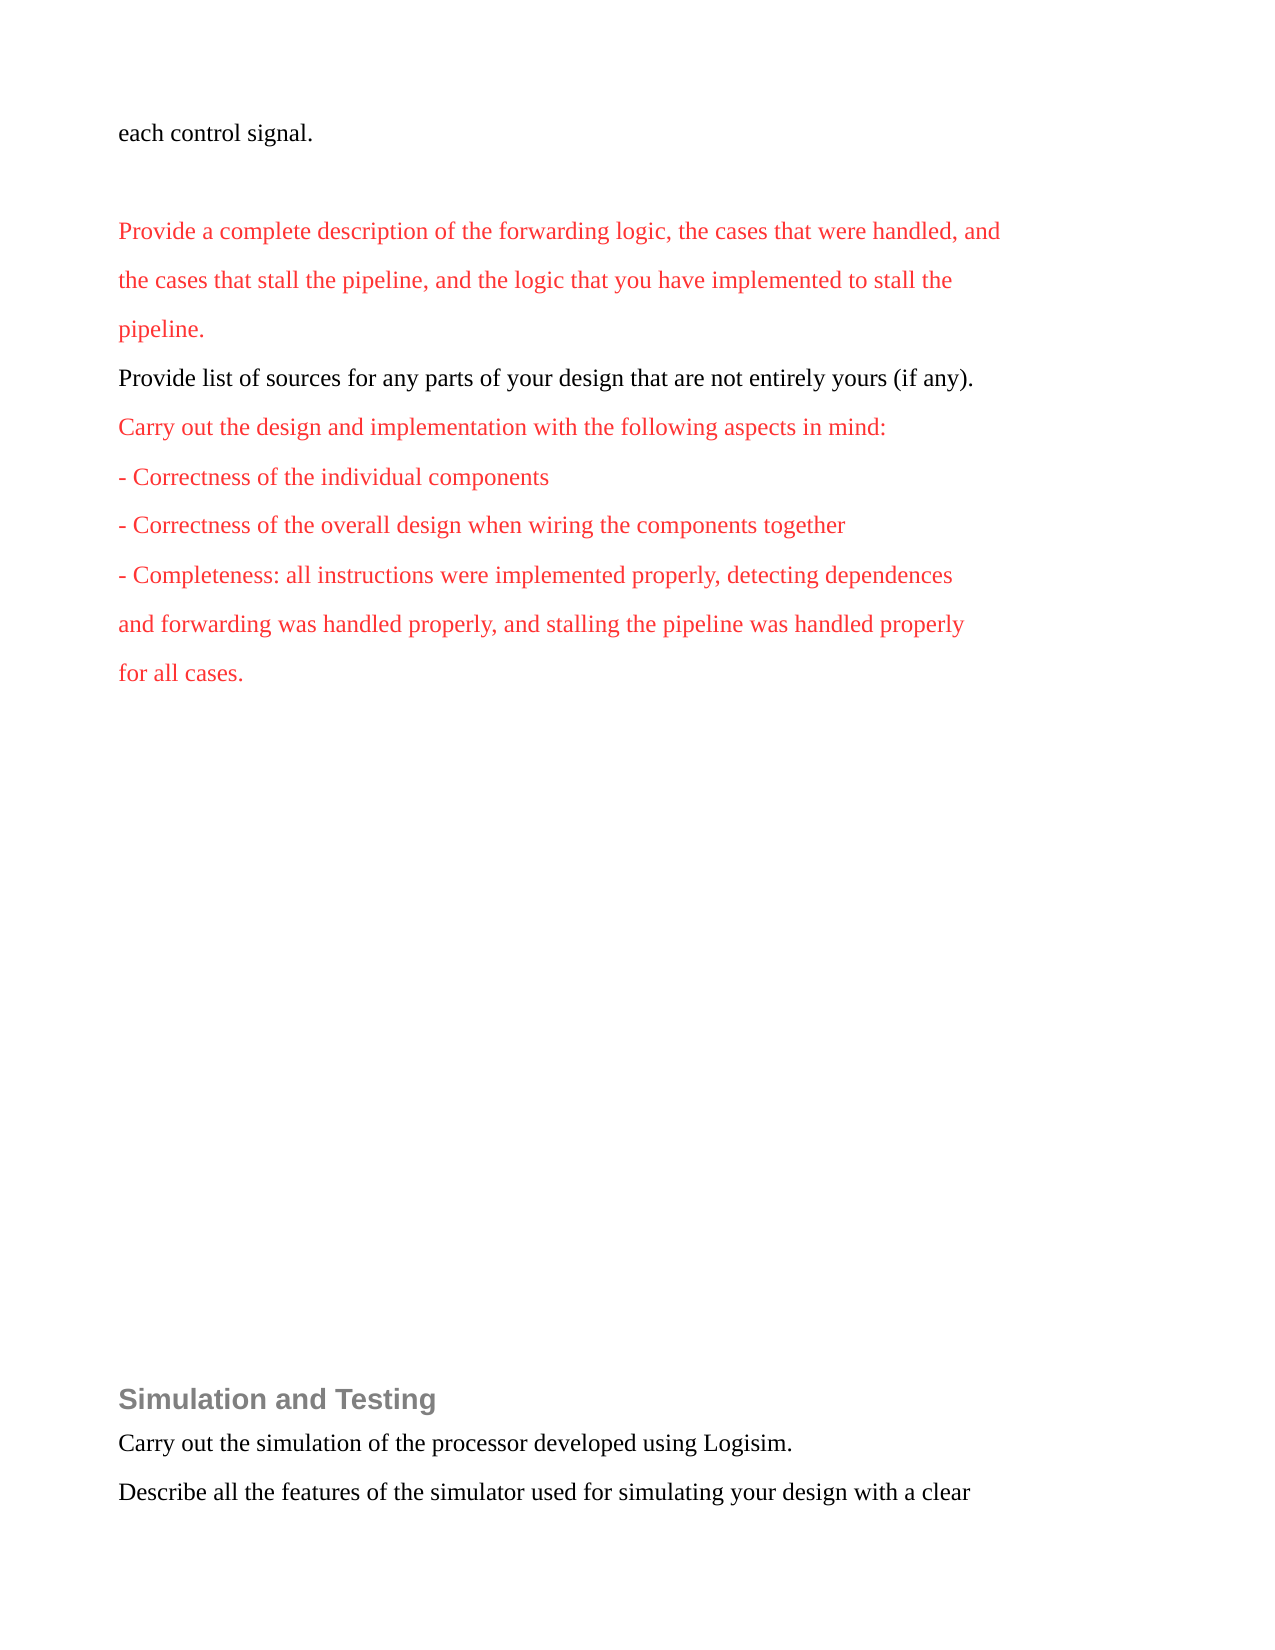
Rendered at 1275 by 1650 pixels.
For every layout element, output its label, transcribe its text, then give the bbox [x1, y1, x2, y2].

text pipeline. [118, 314, 1157, 343]
text - Correctness of the overall design when wiring the components together [118, 511, 1157, 539]
text - Correctness of the individual components [118, 462, 1157, 490]
subtitle Simulation and Testing [118, 1382, 1157, 1416]
text Provide list of sources for any parts of your design that are not entirely yours (if any). [118, 363, 1157, 392]
text Carry out the simulation of the processor developed using Logisim. [118, 1428, 1157, 1457]
text Carry out the design and implementation with the following aspects in mind: [118, 412, 1157, 441]
text Provide a complete description of the forwarding logic, the cases that were handled, and [118, 216, 1157, 245]
text the cases that stall the pipeline, and the logic that you have implemented to stall the [118, 265, 1157, 294]
text each control signal. [118, 118, 1157, 147]
text - Completeness: all instructions were implemented properly, detecting dependences [118, 560, 1157, 588]
text and forwarding was handled properly, and stalling the pipeline was handled properly [118, 609, 1157, 637]
text for all cases. [118, 658, 1157, 687]
text Describe all the features of the simulator used for simulating your design with a clear [118, 1477, 1157, 1506]
